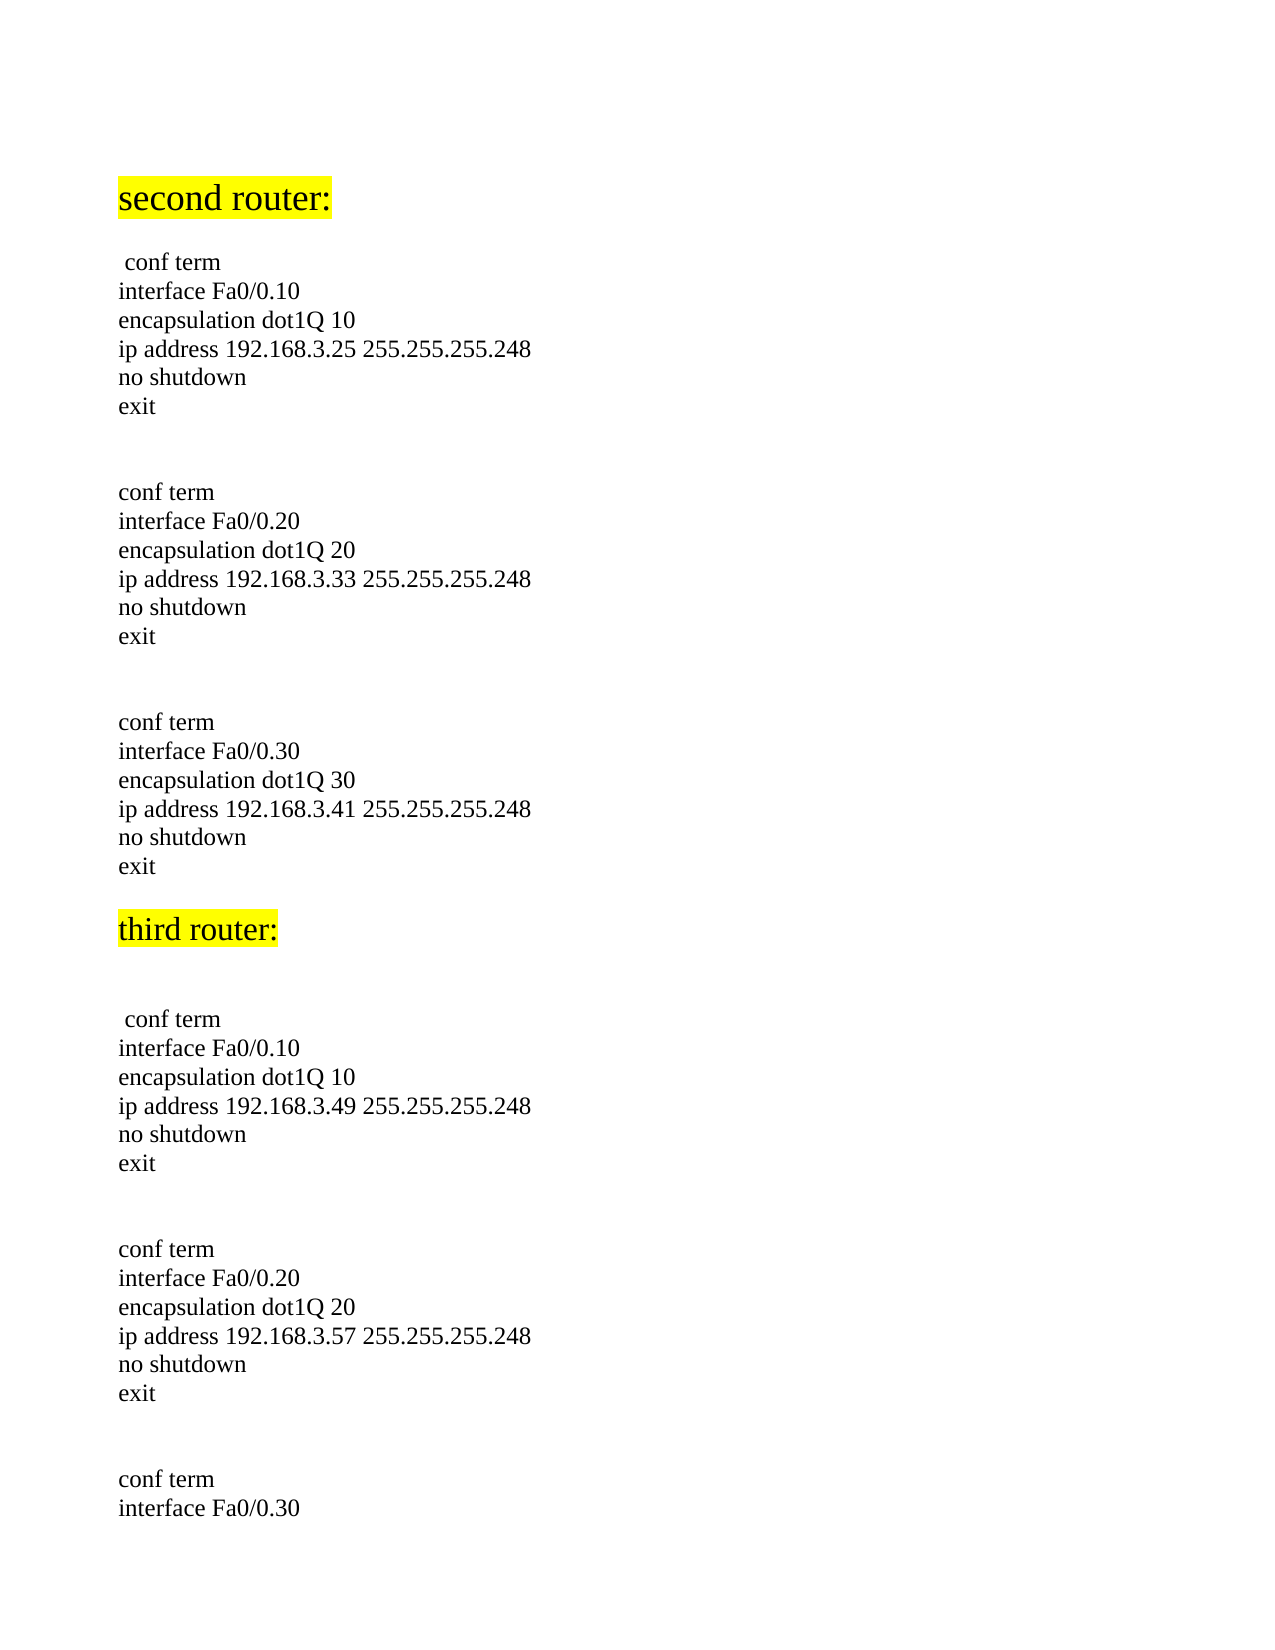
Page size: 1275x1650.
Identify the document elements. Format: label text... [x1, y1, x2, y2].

text ip address 192.168.3.25 255.255.255.248 [118, 334, 1157, 362]
text exit [118, 621, 1157, 650]
text third router: [118, 909, 1157, 947]
text no shutdown [118, 1349, 1157, 1378]
text encapsulation dot1Q 30 [118, 765, 1157, 794]
text interface Fa0/0.30 [118, 1493, 1157, 1522]
text interface Fa0/0.10 [118, 276, 1157, 305]
text encapsulation dot1Q 20 [118, 535, 1157, 564]
text encapsulation dot1Q 10 [118, 305, 1157, 334]
text conf term [118, 1234, 1157, 1263]
text no shutdown [118, 592, 1157, 621]
text conf term [118, 247, 1157, 276]
text encapsulation dot1Q 10 [118, 1062, 1157, 1091]
text interface Fa0/0.20 [118, 1263, 1157, 1292]
text conf term [118, 707, 1157, 736]
text exit [118, 1148, 1157, 1177]
text interface Fa0/0.20 [118, 506, 1157, 535]
text conf term [118, 1004, 1157, 1033]
text ip address 192.168.3.49 255.255.255.248 [118, 1091, 1157, 1119]
text ip address 192.168.3.57 255.255.255.248 [118, 1321, 1157, 1349]
text ip address 192.168.3.33 255.255.255.248 [118, 564, 1157, 592]
text ip address 192.168.3.41 255.255.255.248 [118, 794, 1157, 822]
text exit [118, 391, 1157, 420]
text exit [118, 851, 1157, 880]
text no shutdown [118, 822, 1157, 851]
text conf term [118, 1464, 1157, 1493]
text interface Fa0/0.30 [118, 736, 1157, 765]
text no shutdown [118, 1119, 1157, 1148]
text exit [118, 1378, 1157, 1407]
text conf term [118, 477, 1157, 506]
text no shutdown [118, 362, 1157, 391]
text second router: [118, 176, 1157, 219]
text encapsulation dot1Q 20 [118, 1292, 1157, 1321]
text interface Fa0/0.10 [118, 1033, 1157, 1062]
